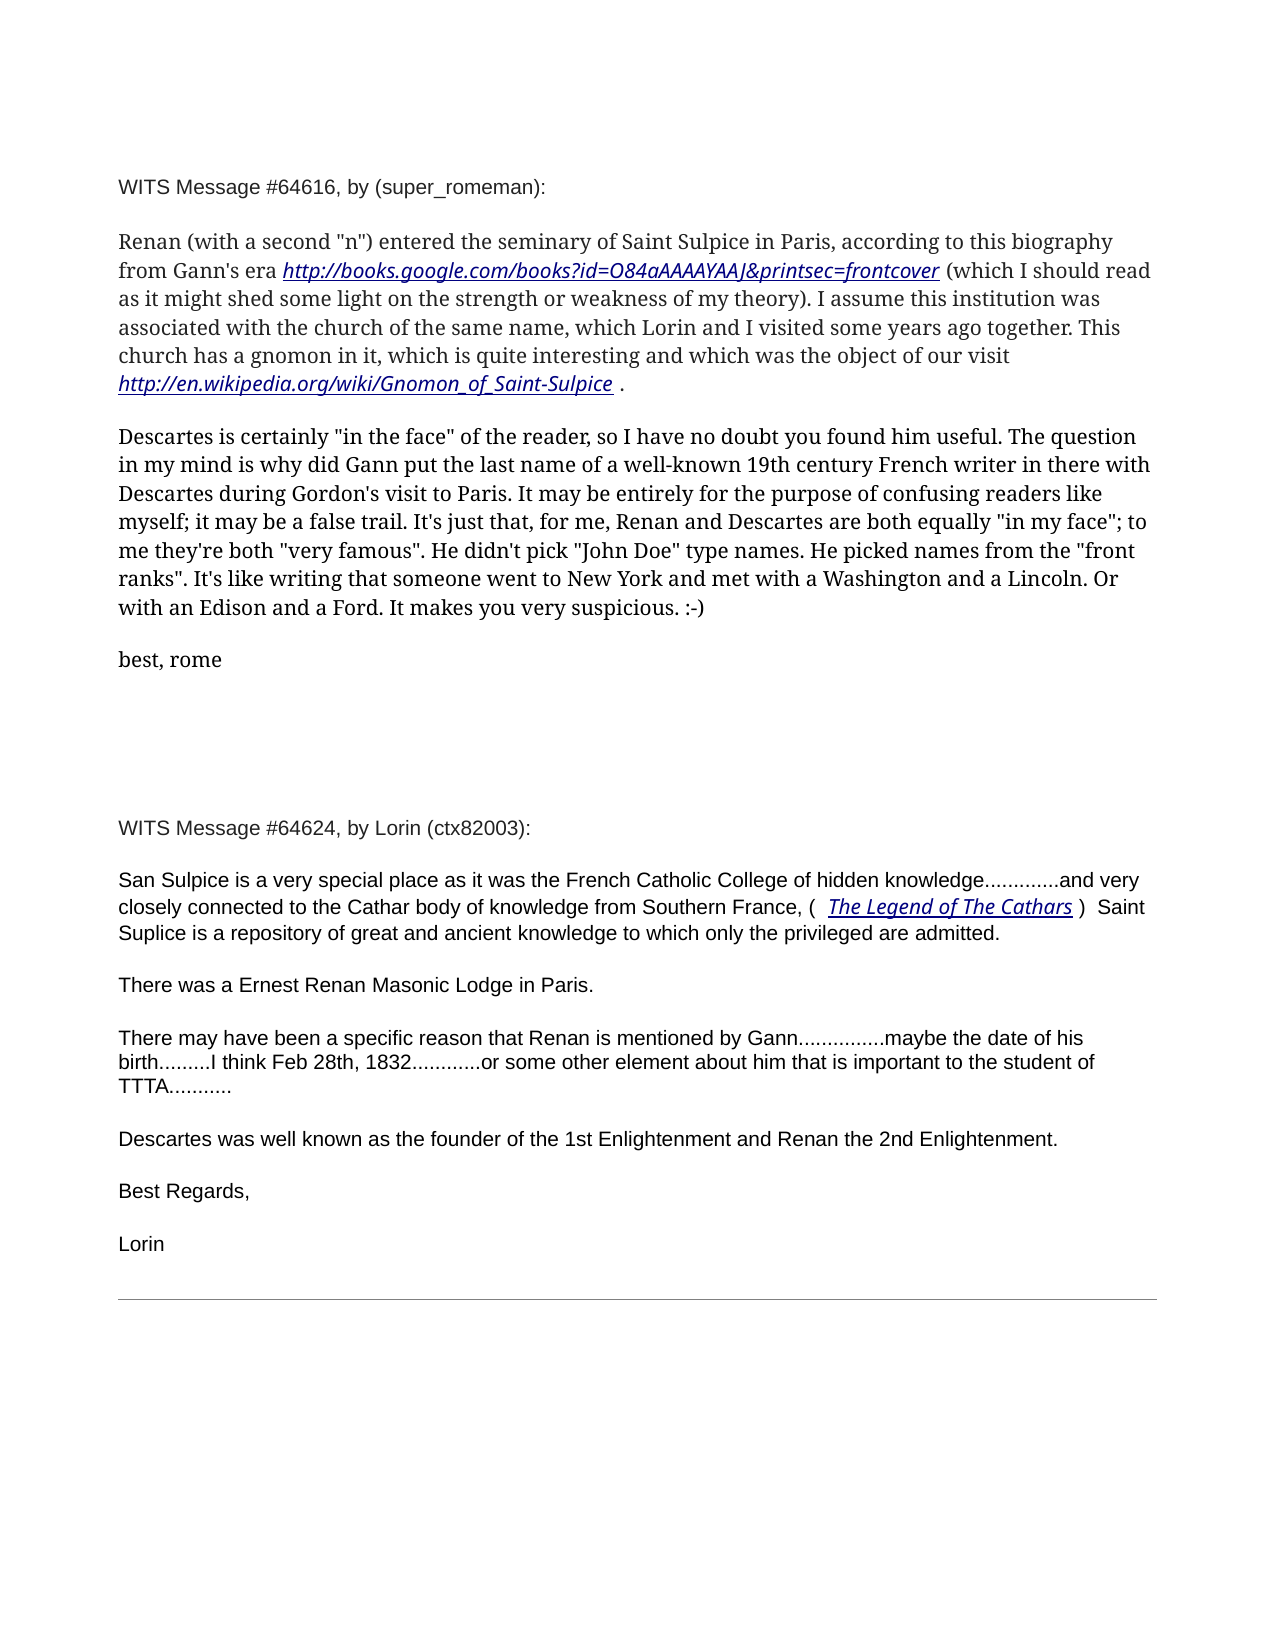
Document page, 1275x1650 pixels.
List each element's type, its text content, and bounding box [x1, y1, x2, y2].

text Renan (with a second "n") entered the seminary of Saint Sulpice in Paris, according to this biography from Gann's era http://books.google.com/books?id=O84aAAAAYAAJ&printsec=frontcover (which I should read as it might shed some light on the strength or weakness of my theory). I assume this institution was associated with the church of the same name, which Lorin and I visited some years ago together. This church has a gnomon in it, which is quite interesting and which was the object of our visit http://en.wikipedia.org/wiki/Gnomon_of_Saint-Sulpice . [118, 227, 1157, 398]
text San Sulpice is a very special place as it was the French Catholic College of hidden knowledge.............and very closely connected to the Cathar body of knowledge from Southern France, ( The Legend of The Cathars ) Saint Suplice is a repository of great and ancient knowledge to which only the privileged are admitted. [118, 868, 1157, 944]
text best, rome [118, 645, 1157, 674]
text Descartes is certainly "in the face" of the reader, so I have no doubt you found him useful. The question in my mind is why did Gann put the last name of a well-known 19th century French writer in there with Descartes during Gordon's visit to Paris. It may be entirely for the purpose of confusing readers like myself; it may be a false trail. It's just that, for me, Renan and Descartes are both equally "in my face"; to me they're both "very famous". He didn't pick "John Doe" type names. He picked names from the "front ranks". It's like writing that someone went to New York and met with a Washington and a Lincoln. Or with an Edison and a Ford. It makes you very suspicious. :-) [118, 422, 1157, 621]
text Best Regards, [118, 1179, 1157, 1203]
text WITS Message #64624, by Lorin (ctx82003): [118, 816, 1157, 840]
text Lorin [118, 1232, 1157, 1256]
text There may have been a specific reason that Renan is mentioned by Gann...............maybe the date of his birth.........I think Feb 28th, 1832............or some other element about him that is important to the student of TTTA........... [118, 1026, 1157, 1098]
text There was a Ernest Renan Masonic Lodge in Paris. [118, 973, 1157, 997]
text WITS Message #64616, by (super_romeman): [118, 175, 1157, 199]
text Descartes was well known as the founder of the 1st Enlightenment and Renan the 2nd Enlightenment. [118, 1127, 1157, 1151]
